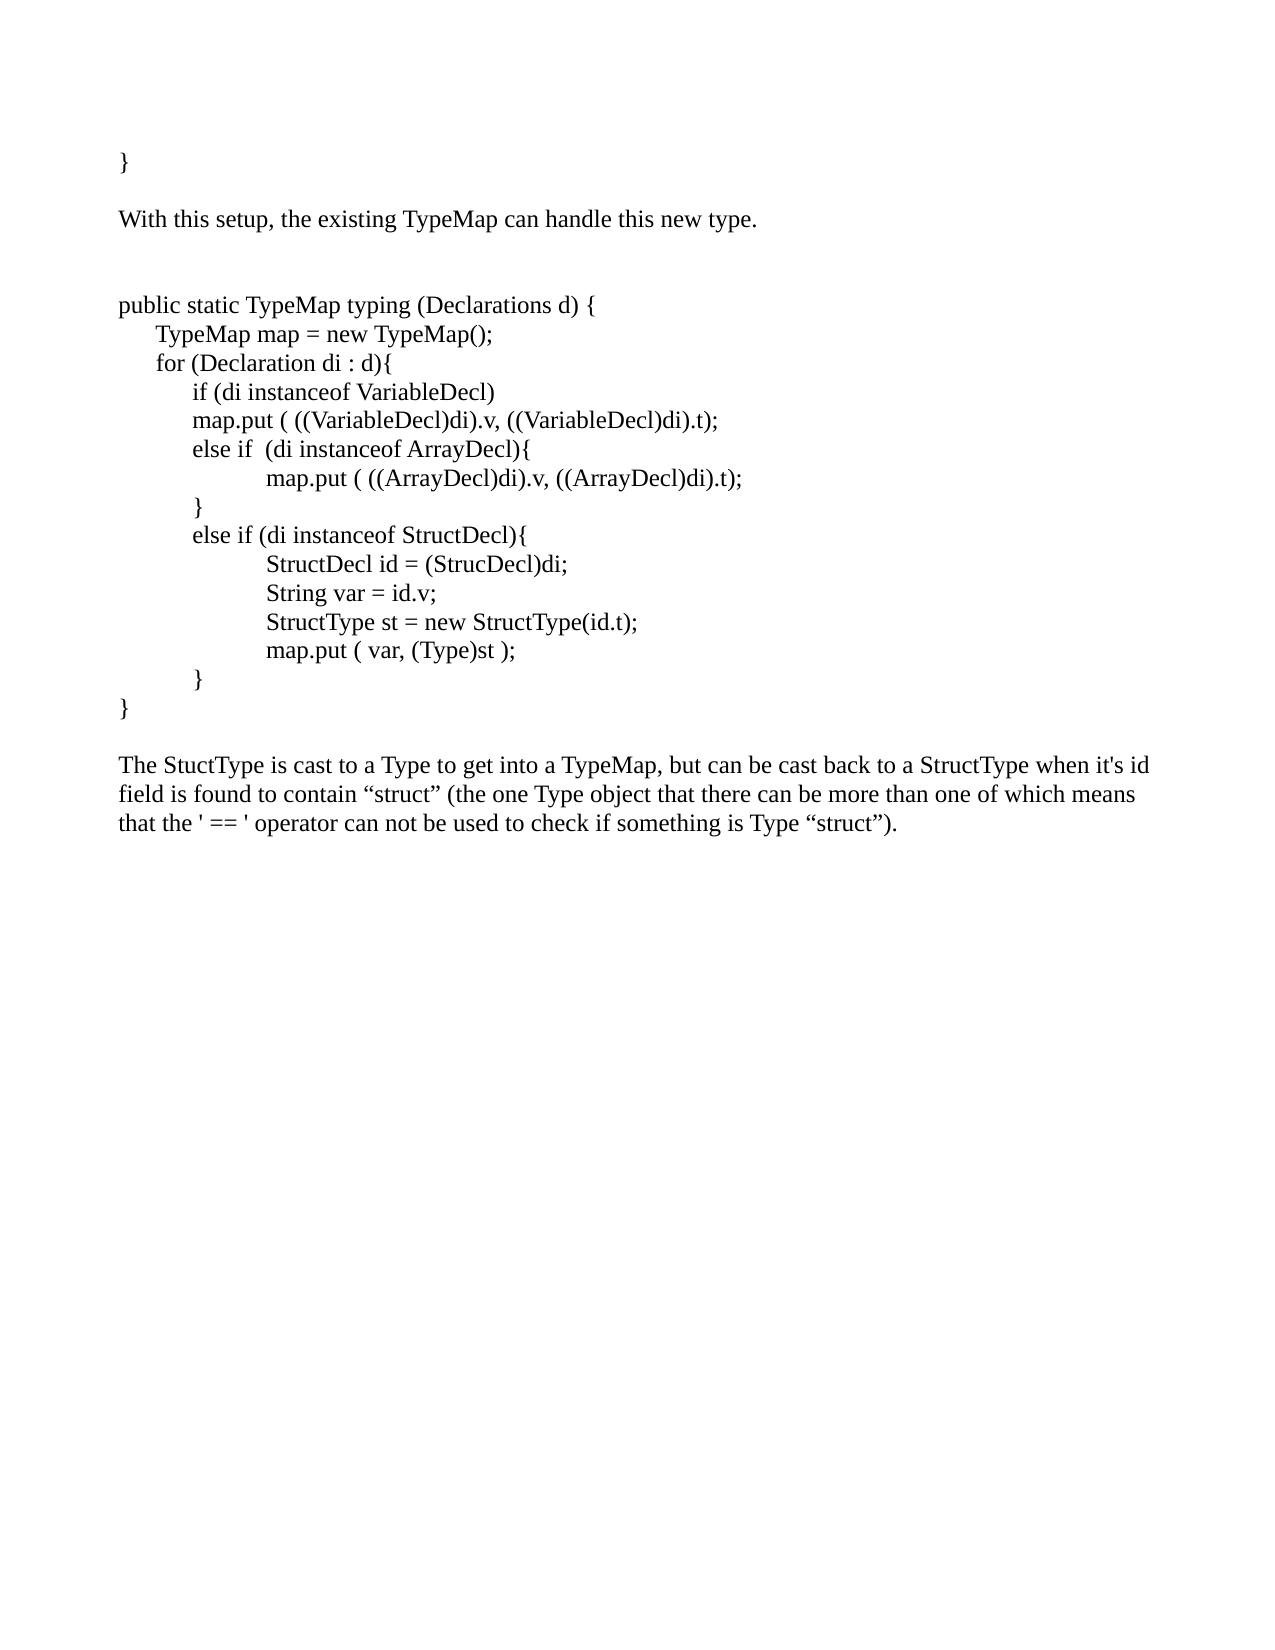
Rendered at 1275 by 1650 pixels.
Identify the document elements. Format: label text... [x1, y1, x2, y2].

text map.put ( ((ArrayDecl)di).v, ((ArrayDecl)di).t); [118, 463, 1157, 492]
text } [118, 664, 1157, 693]
text StructType st = new StructType(id.t); [118, 607, 1157, 636]
text else if (di instanceof StructDecl){ [118, 521, 1157, 549]
text StructDecl id = (StrucDecl)di; [118, 549, 1157, 578]
text String var = id.v; [118, 578, 1157, 607]
text for (Declaration di : d){ [118, 348, 1157, 377]
text } [118, 147, 1157, 176]
text if (di instanceof VariableDecl) [118, 377, 1157, 406]
text public static TypeMap typing (Declarations d) { [118, 291, 1157, 319]
text map.put ( var, (Type)st ); [118, 636, 1157, 664]
text The StuctType is cast to a Type to get into a TypeMap, but can be cast back to a StructType when it's id field is found to contain “struct” (the one Type object that there can be more than one of which means that the ' == ' operator can not be used to check if something is Type “struct”). [118, 751, 1157, 837]
text } [118, 492, 1157, 521]
text map.put ( ((VariableDecl)di).v, ((VariableDecl)di).t); [118, 406, 1157, 434]
text TypeMap map = new TypeMap(); [118, 319, 1157, 348]
text } [118, 693, 1157, 722]
text With this setup, the existing TypeMap can handle this new type. [118, 204, 1157, 233]
text else if (di instanceof ArrayDecl){ [118, 434, 1157, 463]
